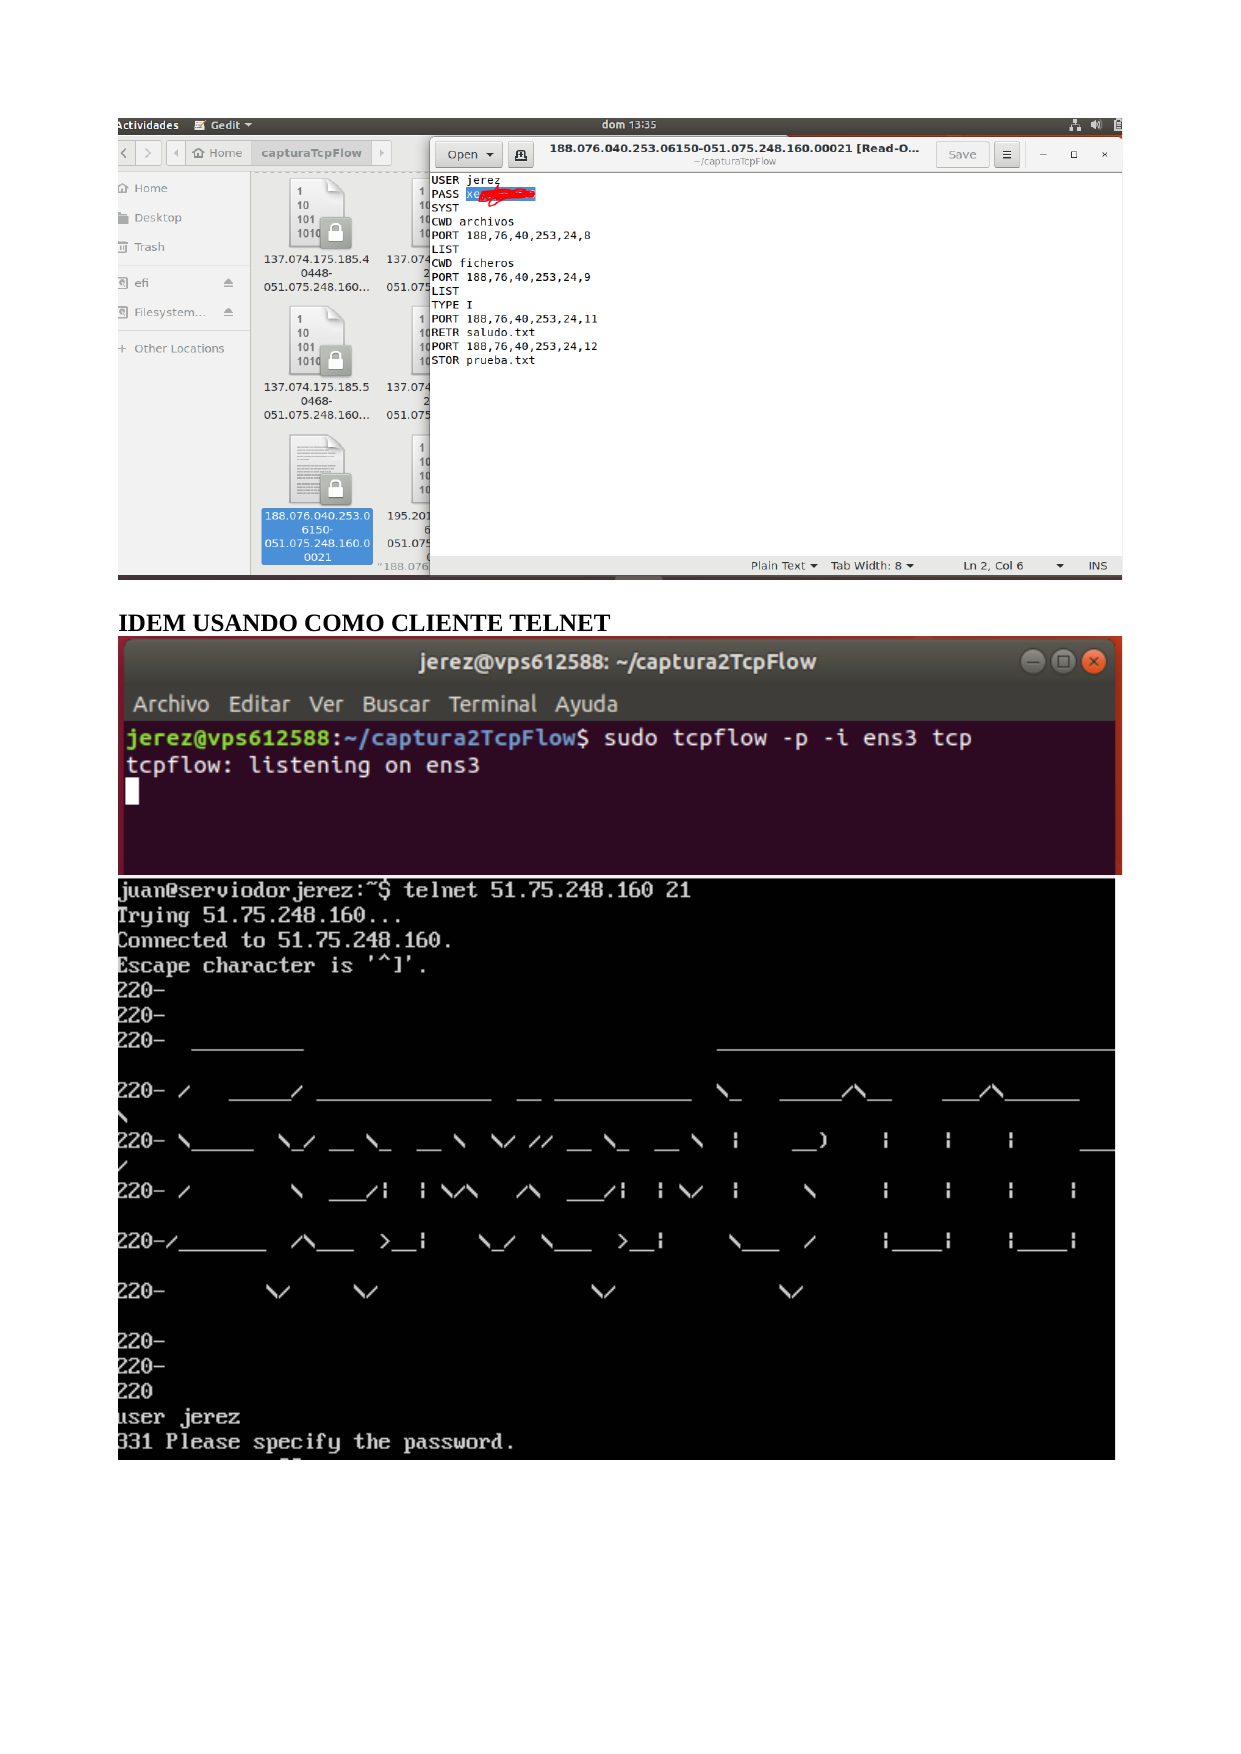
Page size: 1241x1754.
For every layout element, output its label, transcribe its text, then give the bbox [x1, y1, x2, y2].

text IDEM USANDO COMO CLIENTE TELNET [118, 608, 1122, 636]
